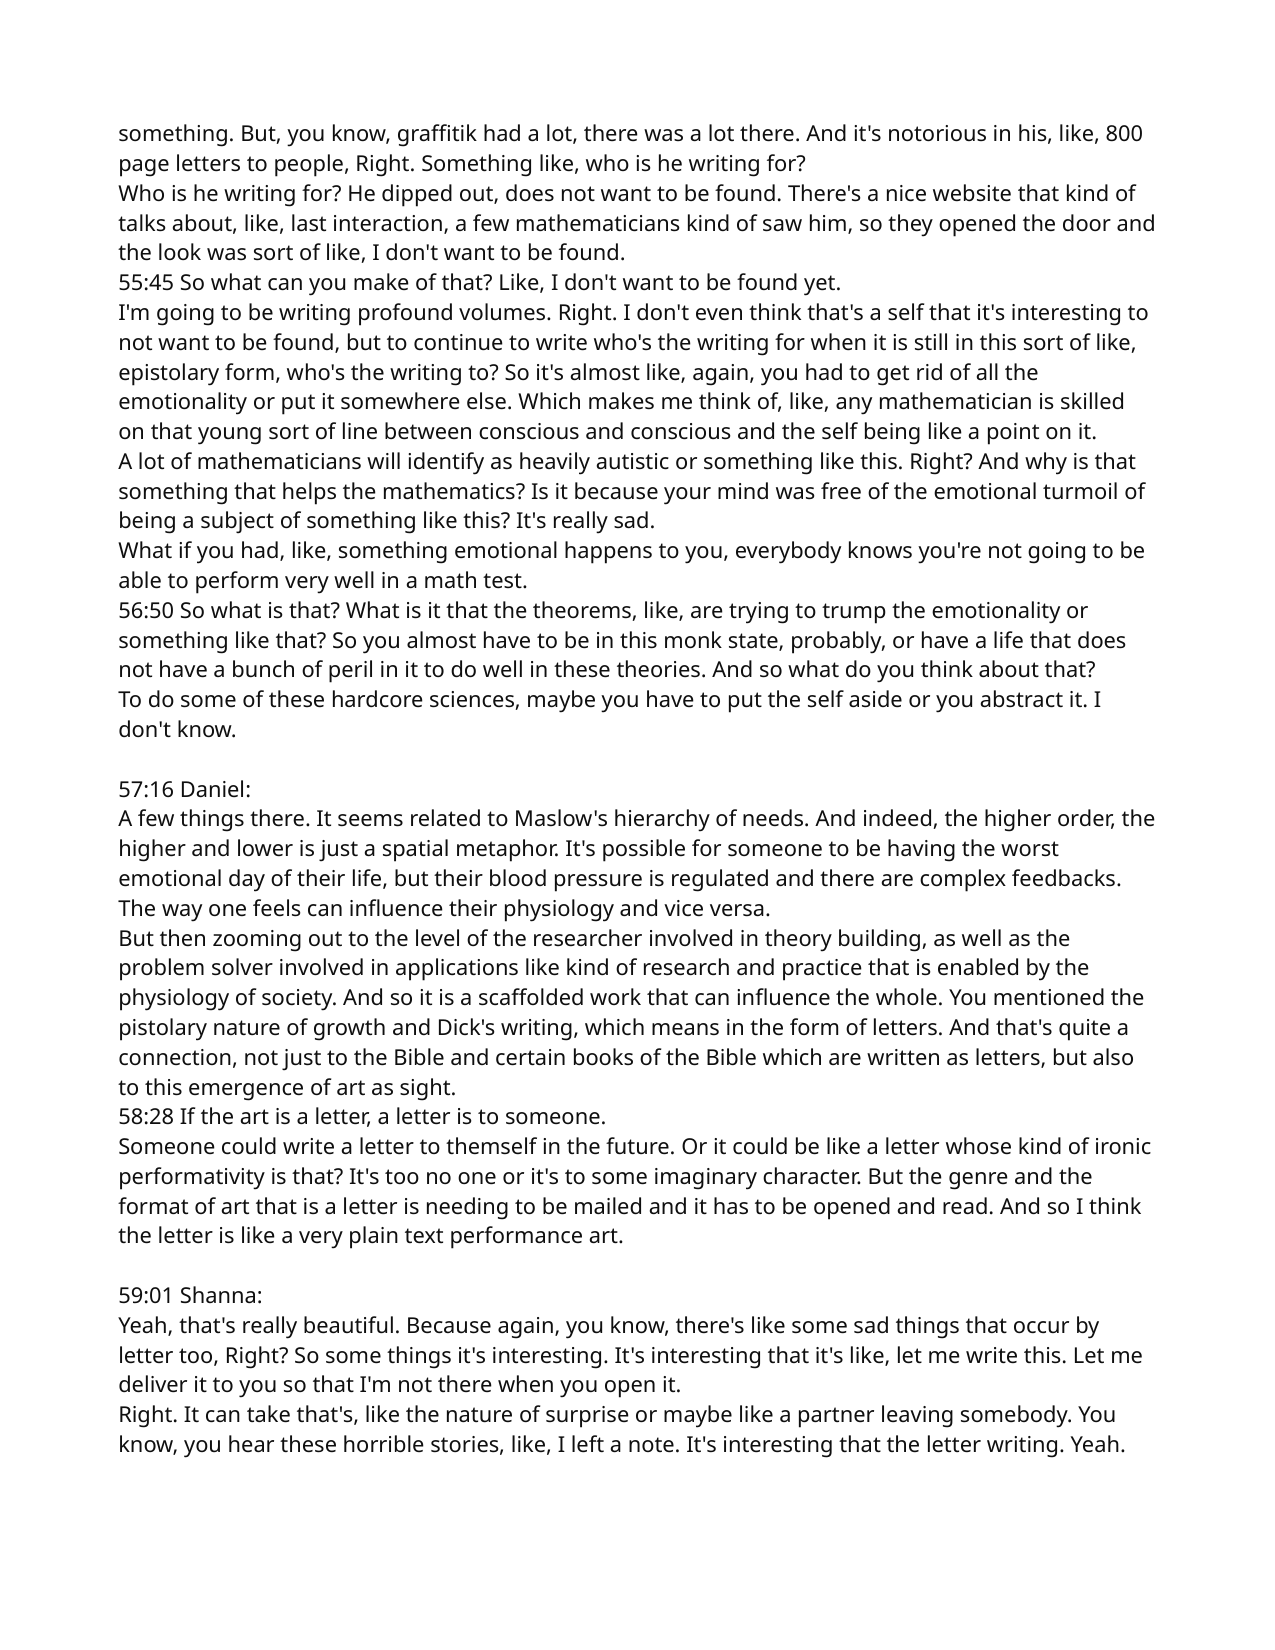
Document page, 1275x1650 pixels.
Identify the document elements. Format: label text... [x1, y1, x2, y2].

text 55:45 So what can you make of that? Like, I don't want to be found yet. [118, 267, 1157, 297]
text 57:16 Daniel: [118, 773, 1157, 803]
text Someone could write a letter to themself in the future. Or it could be like a letter whose kind of ironic performativity is that? It's too no one or it's to some imaginary character. But the genre and the format of art that is a letter is needing to be mailed and it has to be opened and read. And so I think the letter is like a very plain text performance art. [118, 1131, 1157, 1250]
text Yeah, that's really beautiful. Because again, you know, there's like some sad things that occur by letter too, Right? So some things it's interesting. It's interesting that it's like, let me write this. Let me deliver it to you so that I'm not there when you open it. [118, 1310, 1157, 1399]
text 56:50 So what is that? What is it that the theorems, like, are trying to trump the emotionality or something like that? So you almost have to be in this monk state, probably, or have a life that does not have a bunch of peril in it to do well in these theories. And so what do you think about that? [118, 595, 1157, 684]
text 58:28 If the art is a letter, a letter is to someone. [118, 1101, 1157, 1131]
text Who is he writing for? He dipped out, does not want to be found. There's a nice website that kind of talks about, like, last interaction, a few mathematicians kind of saw him, so they opened the door and the look was sort of like, I don't want to be found. [118, 178, 1157, 267]
text 59:01 Shanna: [118, 1280, 1157, 1310]
text To do some of these hardcore sciences, maybe you have to put the self aside or you abstract it. I don't know. [118, 684, 1157, 744]
text A few things there. It seems related to Maslow's hierarchy of needs. And indeed, the higher order, the higher and lower is just a spatial metaphor. It's possible for someone to be having the worst emotional day of their life, but their blood pressure is regulated and there are complex feedbacks. The way one feels can influence their physiology and vice versa. [118, 803, 1157, 922]
text What if you had, like, something emotional happens to you, everybody knows you're not going to be able to perform very well in a math test. [118, 535, 1157, 595]
text But then zooming out to the level of the researcher involved in theory building, as well as the problem solver involved in applications like kind of research and practice that is enabled by the physiology of society. And so it is a scaffolded work that can influence the whole. You mentioned the pistolary nature of growth and Dick's writing, which means in the form of letters. And that's quite a connection, not just to the Bible and certain books of the Bible which are written as letters, but also to this emergence of art as sight. [118, 922, 1157, 1101]
text Right. It can take that's, like the nature of surprise or maybe like a partner leaving somebody. You know, you hear these horrible stories, like, I left a note. It's interesting that the letter writing. Yeah. [118, 1399, 1157, 1459]
text A lot of mathematicians will identify as heavily autistic or something like this. Right? And why is that something that helps the mathematics? Is it because your mind was free of the emotional turmoil of being a subject of something like this? It's really sad. [118, 446, 1157, 535]
text I'm going to be writing profound volumes. Right. I don't even think that's a self that it's interesting to not want to be found, but to continue to write who's the writing for when it is still in this sort of like, epistolary form, who's the writing to? So it's almost like, again, you had to get rid of all the emotionality or put it somewhere else. Which makes me think of, like, any mathematician is skilled on that young sort of line between conscious and conscious and the self being like a point on it. [118, 297, 1157, 446]
text something. But, you know, graffitik had a lot, there was a lot there. And it's notorious in his, like, 800 page letters to people, Right. Something like, who is he writing for? [118, 118, 1157, 178]
